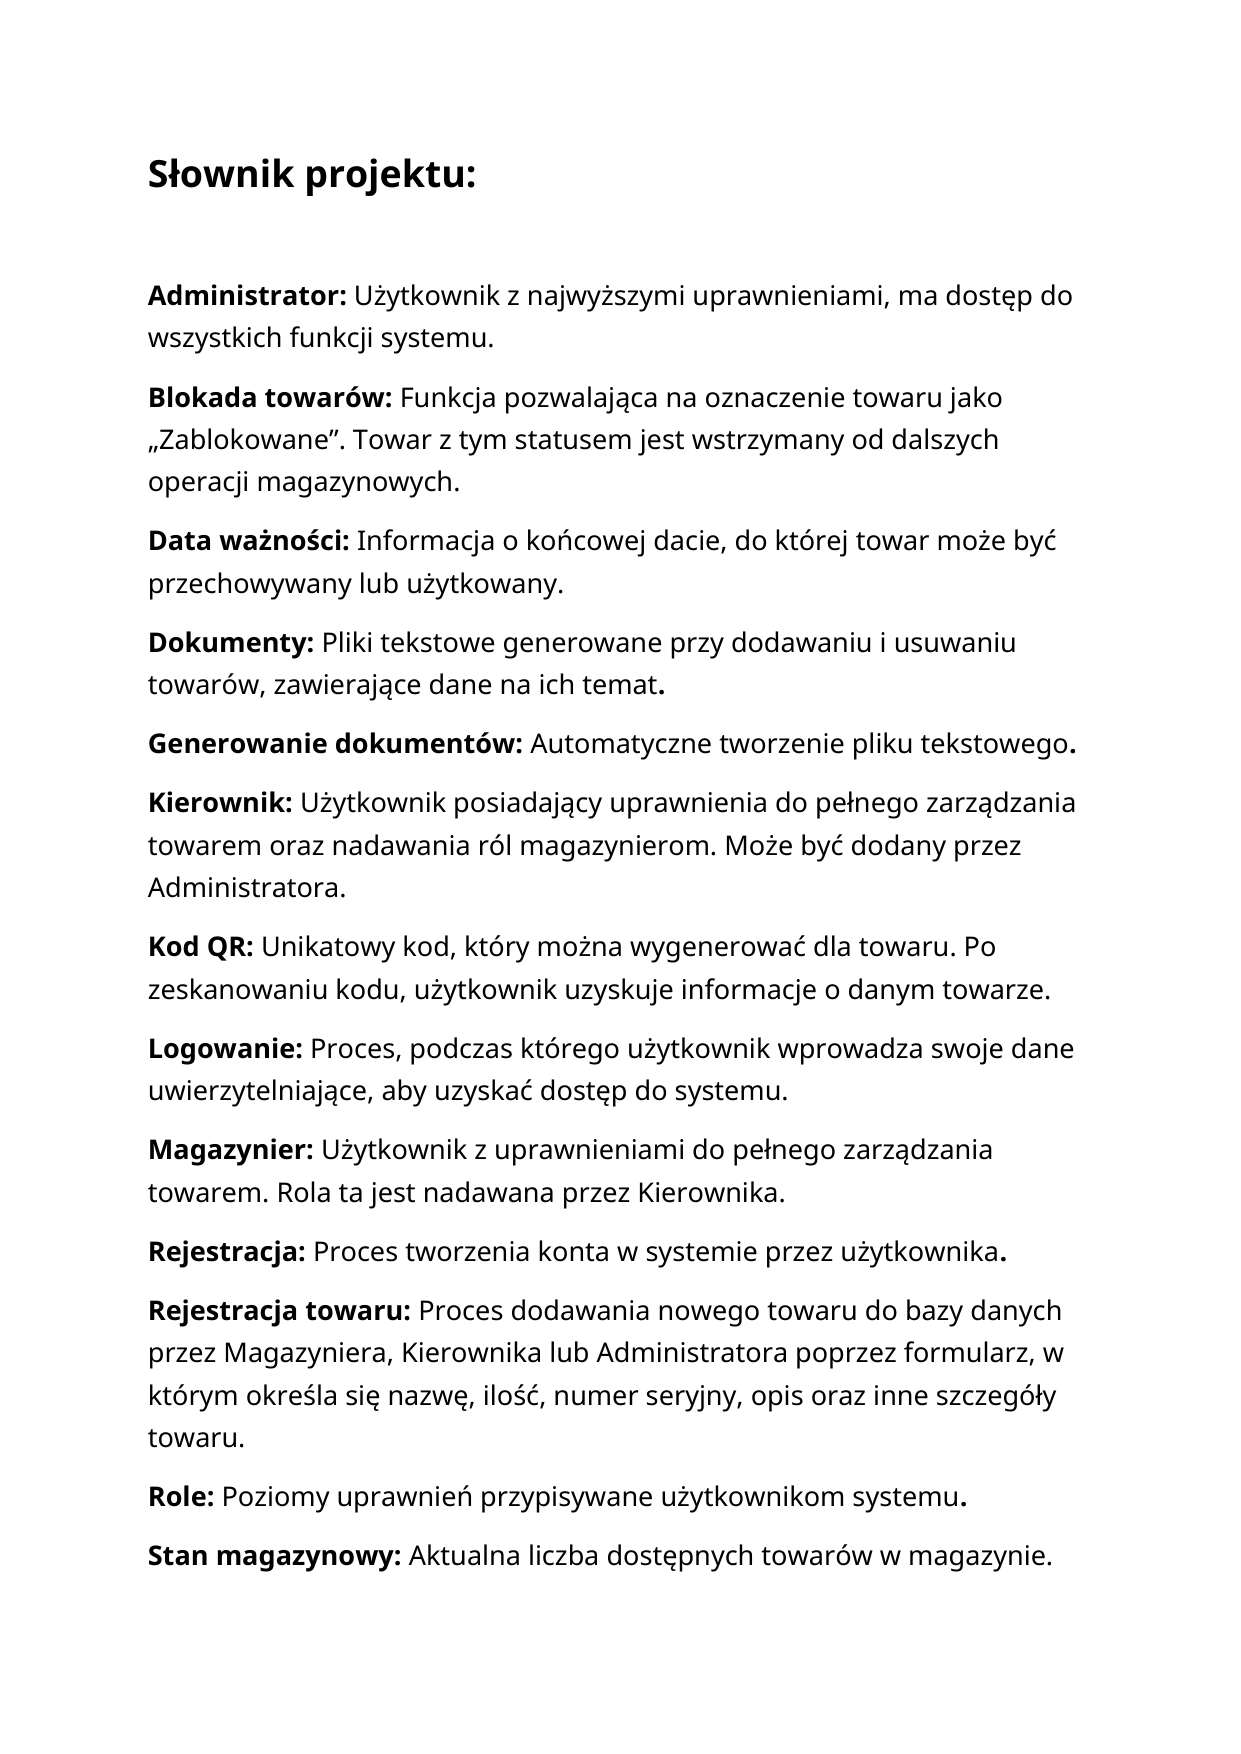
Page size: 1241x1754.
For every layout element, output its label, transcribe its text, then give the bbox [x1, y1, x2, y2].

text Data ważności: Informacja o końcowej dacie, do której towar może być przechowywany lub użytkowany. [148, 522, 1093, 601]
text Słownik projektu: [148, 148, 1093, 199]
text Dokumenty: Pliki tekstowe generowane przy dodawaniu i usuwaniu towarów, zawierające dane na ich temat. [148, 623, 1093, 703]
text Role: Poziomy uprawnień przypisywane użytkownikom systemu. [148, 1477, 1093, 1514]
text Administrator: Użytkownik z najwyższymi uprawnieniami, ma dostęp do wszystkich funkcji systemu. [148, 277, 1093, 356]
text Kierownik: Użytkownik posiadający uprawnienia do pełnego zarządzania towarem oraz nadawania ról magazynierom. Może być dodany przez Administratora. [148, 784, 1093, 906]
text Rejestracja towaru: Proces dodawania nowego towaru do bazy danych przez Magazyniera, Kierownika lub Administratora poprzez formularz, w którym określa się nazwę, ilość, numer seryjny, opis oraz inne szczegóły towaru. [148, 1291, 1093, 1455]
text Generowanie dokumentów: Automatyczne tworzenie pliku tekstowego. [148, 725, 1093, 762]
text Kod QR: Unikatowy kod, który można wygenerować dla towaru. Po zeskanowaniu kodu, użytkownik uzyskuje informacje o danym towarze. [148, 928, 1093, 1007]
text Magazynier: Użytkownik z uprawnieniami do pełnego zarządzania towarem. Rola ta jest nadawana przez Kierownika. [148, 1131, 1093, 1210]
text Stan magazynowy: Aktualna liczba dostępnych towarów w magazynie. [148, 1536, 1093, 1573]
text Logowanie: Proces, podczas którego użytkownik wprowadza swoje dane uwierzytelniające, aby uzyskać dostęp do systemu. [148, 1029, 1093, 1108]
text Rejestracja: Proces tworzenia konta w systemie przez użytkownika. [148, 1232, 1093, 1269]
text Blokada towarów: Funkcja pozwalająca na oznaczenie towaru jako „Zablokowane”. Towar z tym statusem jest wstrzymany od dalszych operacji magazynowych. [148, 378, 1093, 500]
